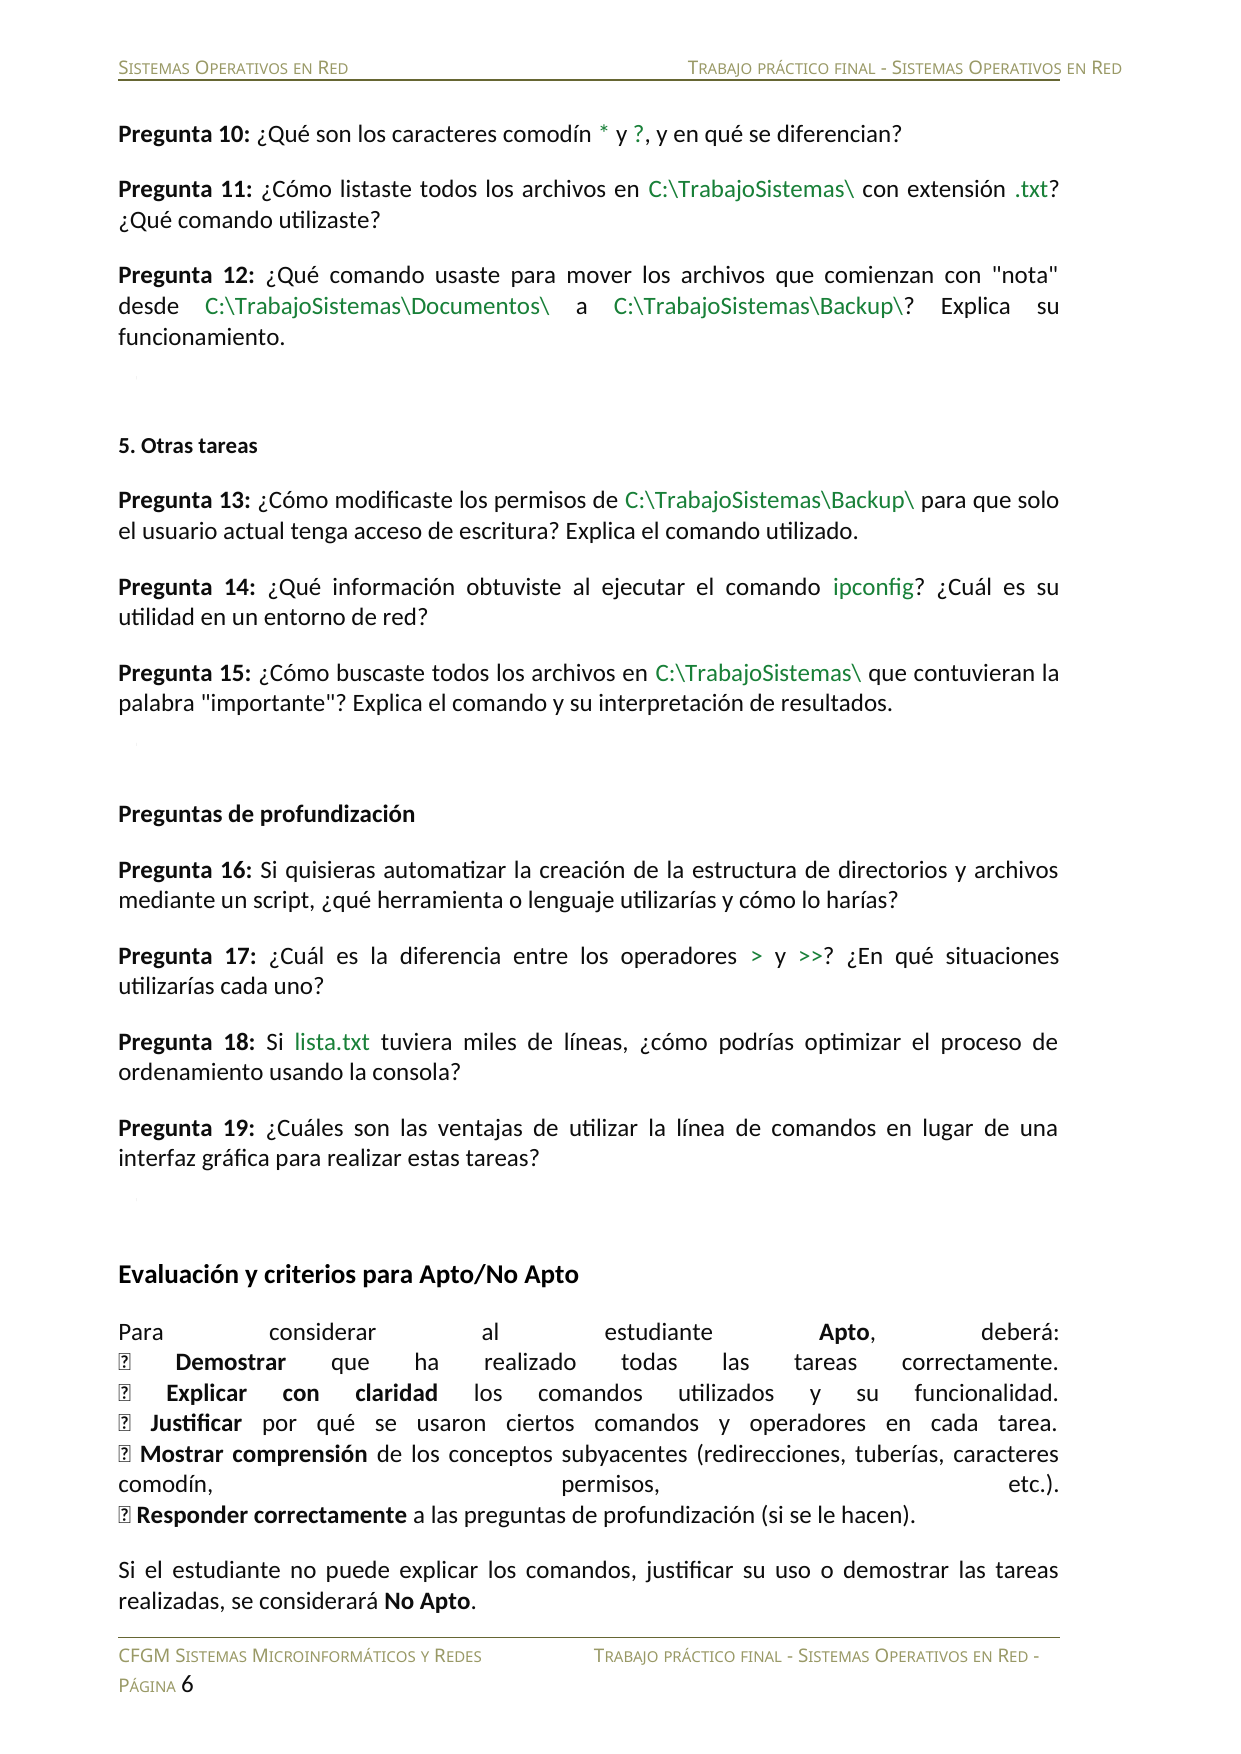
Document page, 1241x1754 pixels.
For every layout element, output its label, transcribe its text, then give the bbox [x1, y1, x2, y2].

text Pregunta 10: ¿Qué son los caracteres comodín * y ?, y en qué se diferencian? [118, 118, 1060, 148]
text Pregunta 11: ¿Cómo listaste todos los archivos en C:\TrabajoSistemas\ con extensión .txt? ¿Qué comando utilizaste? [118, 173, 1060, 234]
text Pregunta 12: ¿Qué comando usaste para mover los archivos que comienzan con "nota" desde C:\TrabajoSistemas\Documentos\ a C:\TrabajoSistemas\Backup\? Explica su funcionamiento. [118, 259, 1060, 351]
text Pregunta 14: ¿Qué información obtuviste al ejecutar el comando ipconfig? ¿Cuál es su utilidad en un entorno de red? [118, 571, 1060, 632]
text Pregunta 19: ¿Cuáles son las ventajas de utilizar la línea de comandos en lugar de una interfaz gráfica para realizar estas tareas? [118, 1112, 1060, 1173]
text Para considerar al estudiante Apto, deberá: ✅ Demostrar que ha realizado todas las tareas correctamente. ✅ Explicar con claridad los comandos utilizados y su funcionalidad. ✅ Justificar por qué se usaron ciertos comandos y operadores en cada tarea. ✅ Mostrar comprensión de los conceptos subyacentes (redirecciones, tuberías, caracteres comodín, permisos, etc.). ✅ Responder correctamente a las preguntas de profundización (si se le hacen). [118, 1316, 1060, 1529]
text Pregunta 15: ¿Cómo buscaste todos los archivos en C:\TrabajoSistemas\ que contuvieran la palabra "importante"? Explica el comando y su interpretación de resultados. [118, 657, 1060, 718]
subtitle Preguntas de profundización [118, 798, 1060, 829]
text Pregunta 13: ¿Cómo modificaste los permisos de C:\TrabajoSistemas\Backup\ para que solo el usuario actual tenga acceso de escritura? Explica el comando utilizado. [118, 485, 1060, 546]
text Si el estudiante no puede explicar los comandos, justificar su uso o demostrar las tareas realizadas, se considerará No Apto. [118, 1554, 1060, 1615]
text Pregunta 17: ¿Cuál es la diferencia entre los operadores > y >>? ¿En qué situaciones utilizarías cada uno? [118, 940, 1060, 1001]
text Pregunta 16: Si quisieras automatizar la creación de la estructura de directorios y archivos mediante un script, ¿qué herramienta o lenguaje utilizarías y cómo lo harías? [118, 854, 1060, 915]
text Pregunta 18: Si lista.txt tuviera miles de líneas, ¿cómo podrías optimizar el proceso de ordenamiento usando la consola? [118, 1026, 1060, 1087]
subtitle Evaluación y criterios para Apto/No Apto [118, 1258, 1060, 1291]
subtitle 5. Otras tareas [118, 432, 1060, 460]
